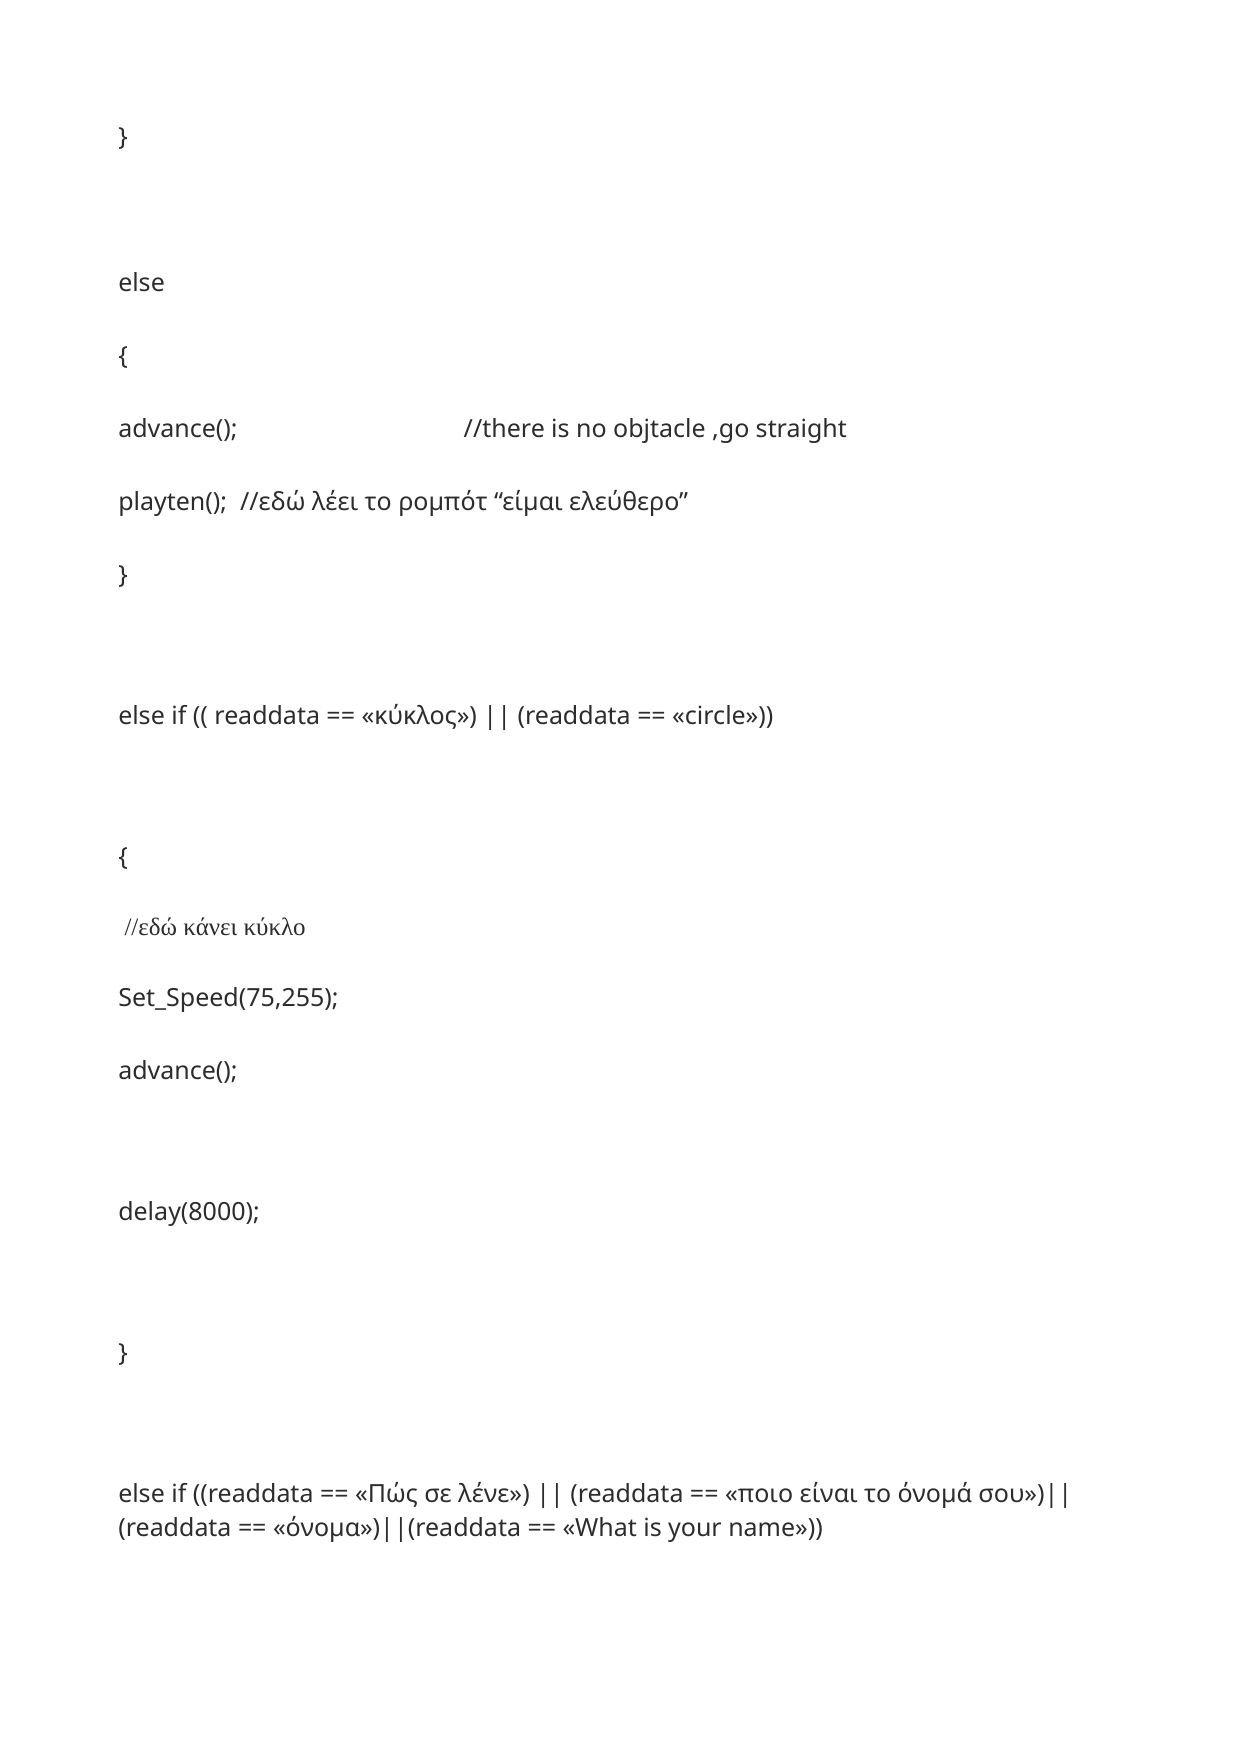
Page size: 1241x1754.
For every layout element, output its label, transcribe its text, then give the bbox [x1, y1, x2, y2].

text delay(8000); [118, 1194, 1122, 1228]
text { [118, 337, 1122, 372]
text //εδώ κάνει κύκλο [118, 912, 1122, 941]
text } [118, 118, 1122, 152]
text advance(); //there is no objtacle ,go straight [118, 411, 1122, 445]
text else [118, 264, 1122, 298]
text advance(); [118, 1053, 1122, 1087]
text Set_Speed(75,255); [118, 980, 1122, 1014]
text playten(); //εδώ λέει το ρομπότ “είμαι ελεύθερο” [118, 484, 1122, 518]
text else if ((readdata == «Πώς σε λένε») || (readdata == «ποιο είναι το όνομά σου»)||(readdata == «όνομα»)||(readdata == «What is your name»)) [118, 1476, 1122, 1544]
text { [118, 839, 1122, 873]
text } [118, 1335, 1122, 1369]
text else if (( readdata == «κύκλος») || (readdata == «circle»)) [118, 698, 1122, 732]
text } [118, 557, 1122, 591]
